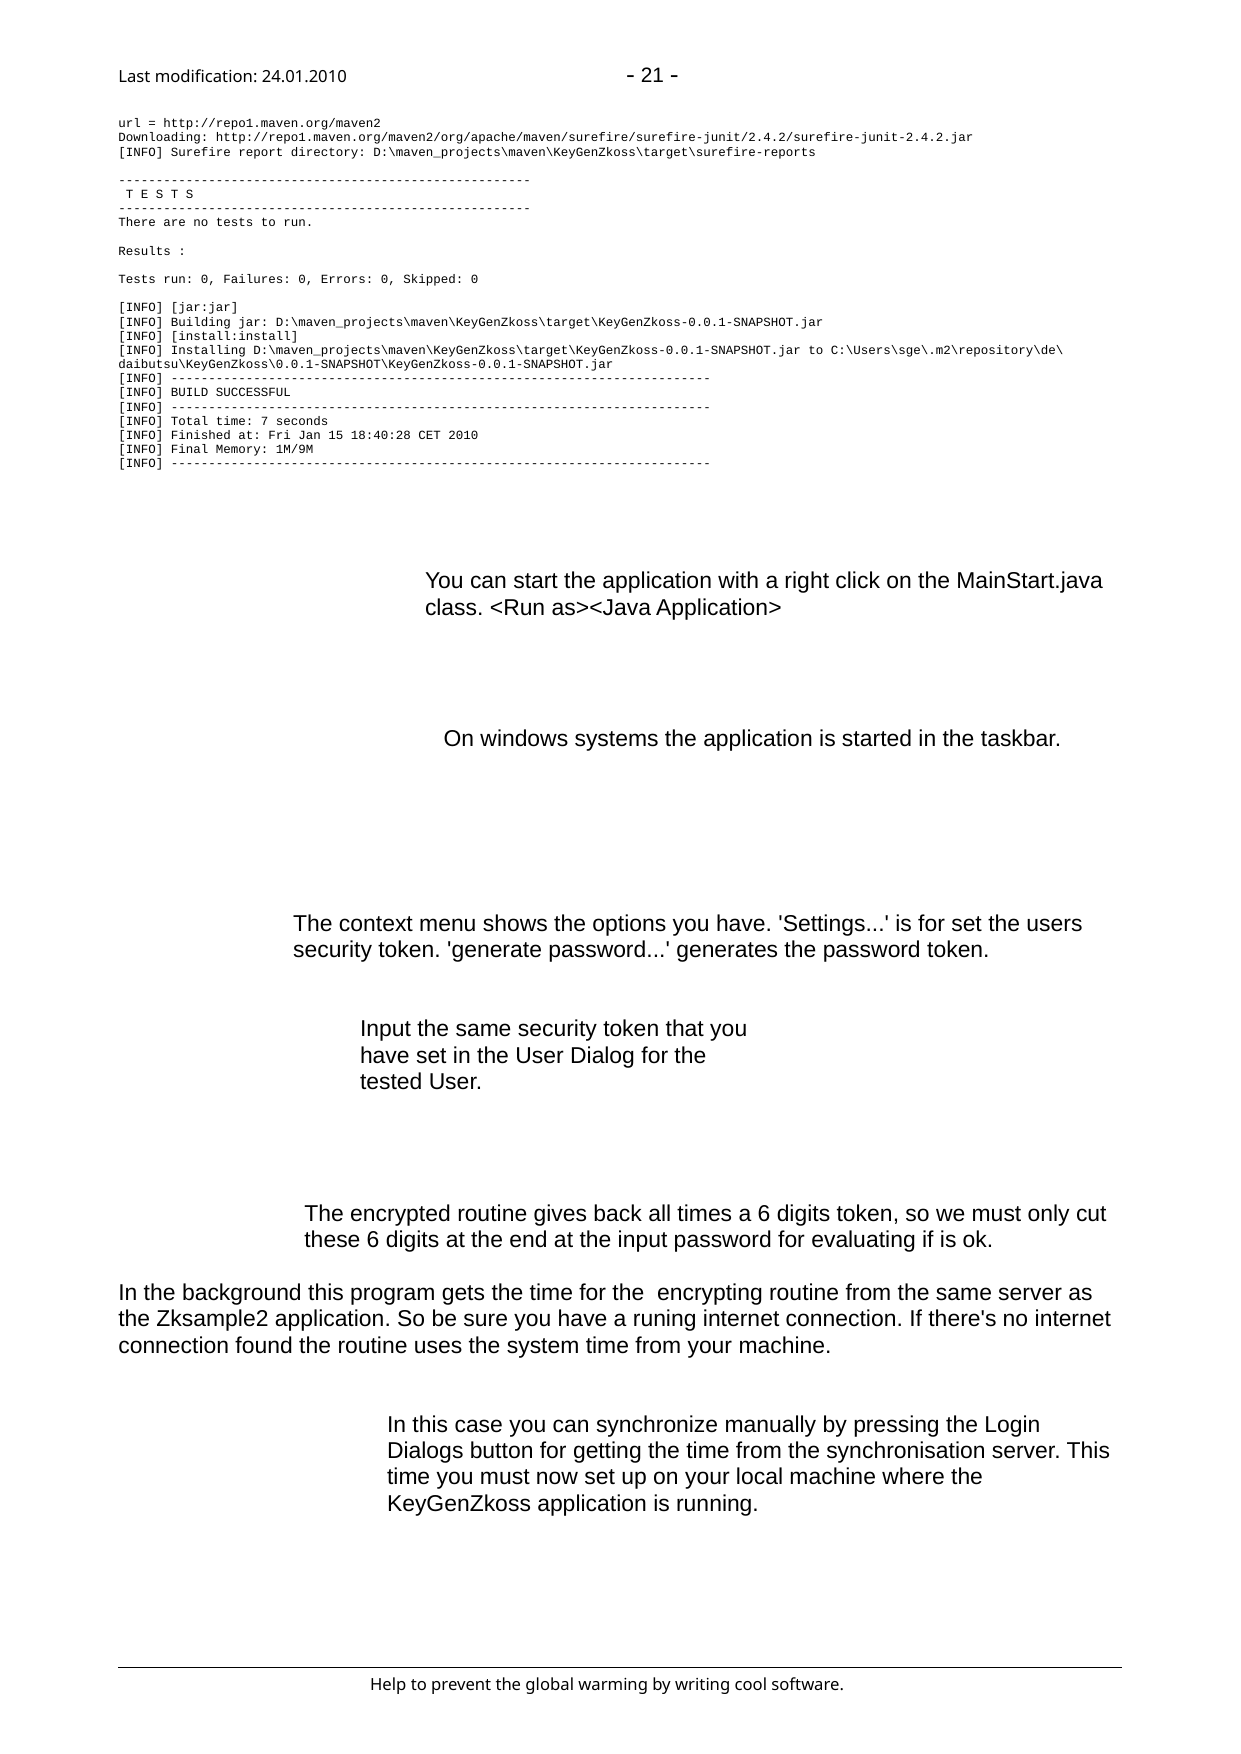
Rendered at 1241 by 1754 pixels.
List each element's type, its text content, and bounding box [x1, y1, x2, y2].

text [INFO] ------------------------------------------------------------------------ [118, 372, 1122, 386]
text [INFO] Installing D:\maven_projects\maven\KeyGenZkoss\target\KeyGenZkoss-0.0.1-SNAPSHOT.jar to C:\Users\sge\.m2\repository\de\daibutsu\KeyGenZkoss\0.0.1-SNAPSHOT\KeyGenZkoss-0.0.1-SNAPSHOT.jar [118, 344, 1122, 372]
text url = http://repo1.maven.org/maven2 [118, 117, 1122, 131]
text ------------------------------------------------------- [118, 202, 1122, 216]
text There are no tests to run. [118, 216, 1122, 231]
text T E S T S [118, 188, 1122, 202]
text In this case you can synchronize manually by pressing the Login Dialogs button for getting the time from the synchronisation server. This time you must now set up on your local machine where the KeyGenZkoss application is running. [118, 1411, 1122, 1516]
text [INFO] BUILD SUCCESSFUL [118, 386, 1122, 401]
text [INFO] ------------------------------------------------------------------------ [118, 457, 1122, 471]
text [INFO] Building jar: D:\maven_projects\maven\KeyGenZkoss\target\KeyGenZkoss-0.0.1-SNAPSHOT.jar [118, 316, 1122, 330]
text [INFO] ------------------------------------------------------------------------ [118, 401, 1122, 415]
text Input the same security token that you have set in the User Dialog for the tested User. [118, 1015, 1122, 1094]
text [INFO] [jar:jar] [118, 301, 1122, 316]
text You can start the application with a right click on the MainStart.java class. <Run as><Java Application> [118, 567, 1122, 620]
text [INFO] Final Memory: 1M/9M [118, 443, 1122, 457]
text In the background this program gets the time for the encrypting routine from the same server as the Zksample2 application. So be sure you have a runing internet connection. If there's no internet connection found the routine uses the system time from your machine. [118, 1279, 1122, 1358]
text On windows systems the application is started in the taskbar. [118, 725, 1122, 752]
text The encrypted routine gives back all times a 6 digits token, so we must only cut these 6 digits at the end at the input password for evaluating if is ok. [118, 1200, 1122, 1252]
text [INFO] [install:install] [118, 330, 1122, 344]
text ------------------------------------------------------- [118, 174, 1122, 188]
text [INFO] Surefire report directory: D:\maven_projects\maven\KeyGenZkoss\target\surefire-reports [118, 146, 1122, 160]
text [INFO] Finished at: Fri Jan 15 18:40:28 CET 2010 [118, 429, 1122, 443]
text Results : [118, 245, 1122, 259]
text [INFO] Total time: 7 seconds [118, 415, 1122, 429]
text Downloading: http://repo1.maven.org/maven2/org/apache/maven/surefire/surefire-junit/2.4.2/surefire-junit-2.4.2.jar [118, 131, 1122, 146]
text The context menu shows the options you have. 'Settings...' is for set the users security token. 'generate password...' generates the password token. [118, 910, 1122, 963]
text Tests run: 0, Failures: 0, Errors: 0, Skipped: 0 [118, 273, 1122, 287]
